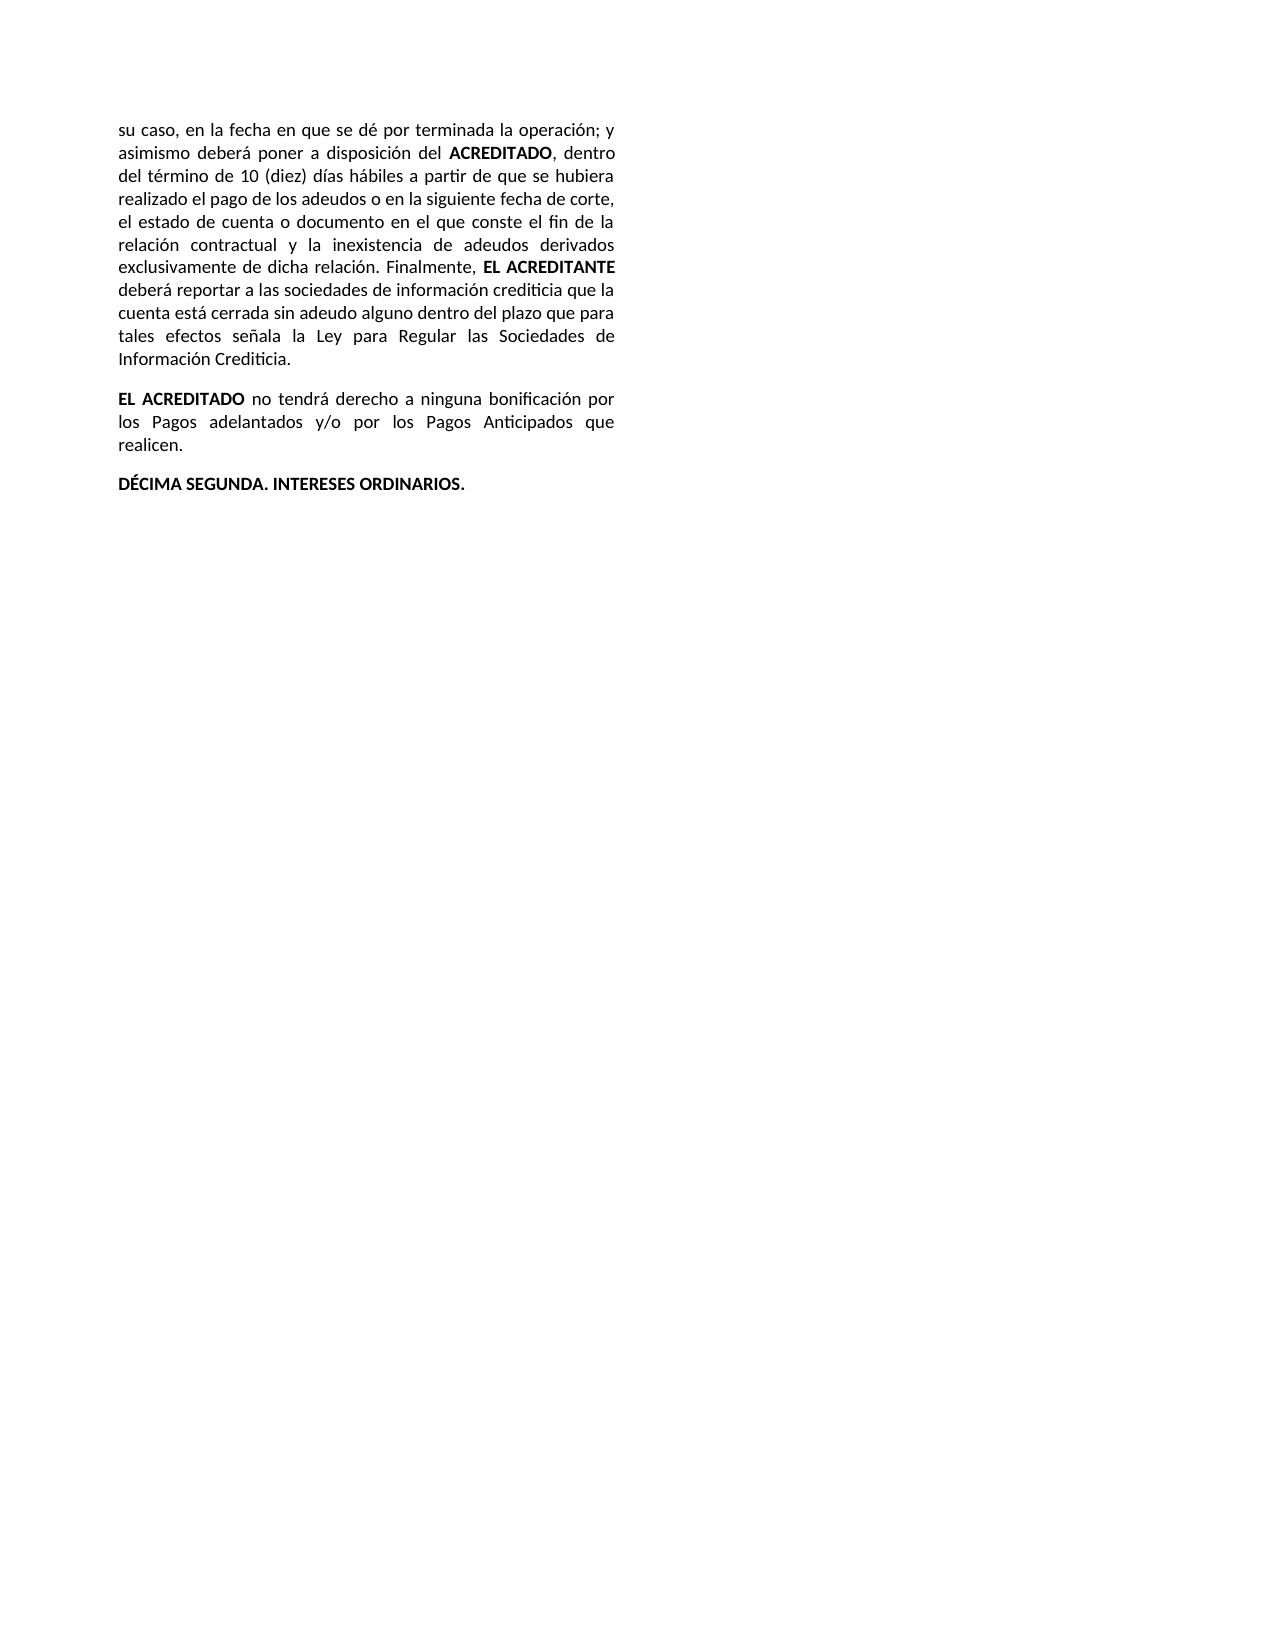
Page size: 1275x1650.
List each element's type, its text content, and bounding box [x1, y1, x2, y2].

text su caso, en la fecha en que se dé por terminada la operación; y asimismo deberá poner a disposición del ACREDITADO, dentro del término de 10 (diez) días hábiles a partir de que se hubiera realizado el pago de los adeudos o en la siguiente fecha de corte, el estado de cuenta o documento en el que conste el fin de la relación contractual y la inexistencia de adeudos derivados exclusivamente de dicha relación. Finalmente, EL ACREDITANTE deberá reportar a las sociedades de información crediticia que la cuenta está cerrada sin adeudo alguno dentro del plazo que para tales efectos señala la Ley para Regular las Sociedades de Información Crediticia. [118, 118, 615, 370]
text DÉCIMA SEGUNDA. INTERESES ORDINARIOS. [118, 472, 615, 495]
text EL ACREDITADO no tendrá derecho a ninguna bonificación por los Pagos adelantados y/o por los Pagos Anticipados que realicen. [118, 387, 615, 456]
